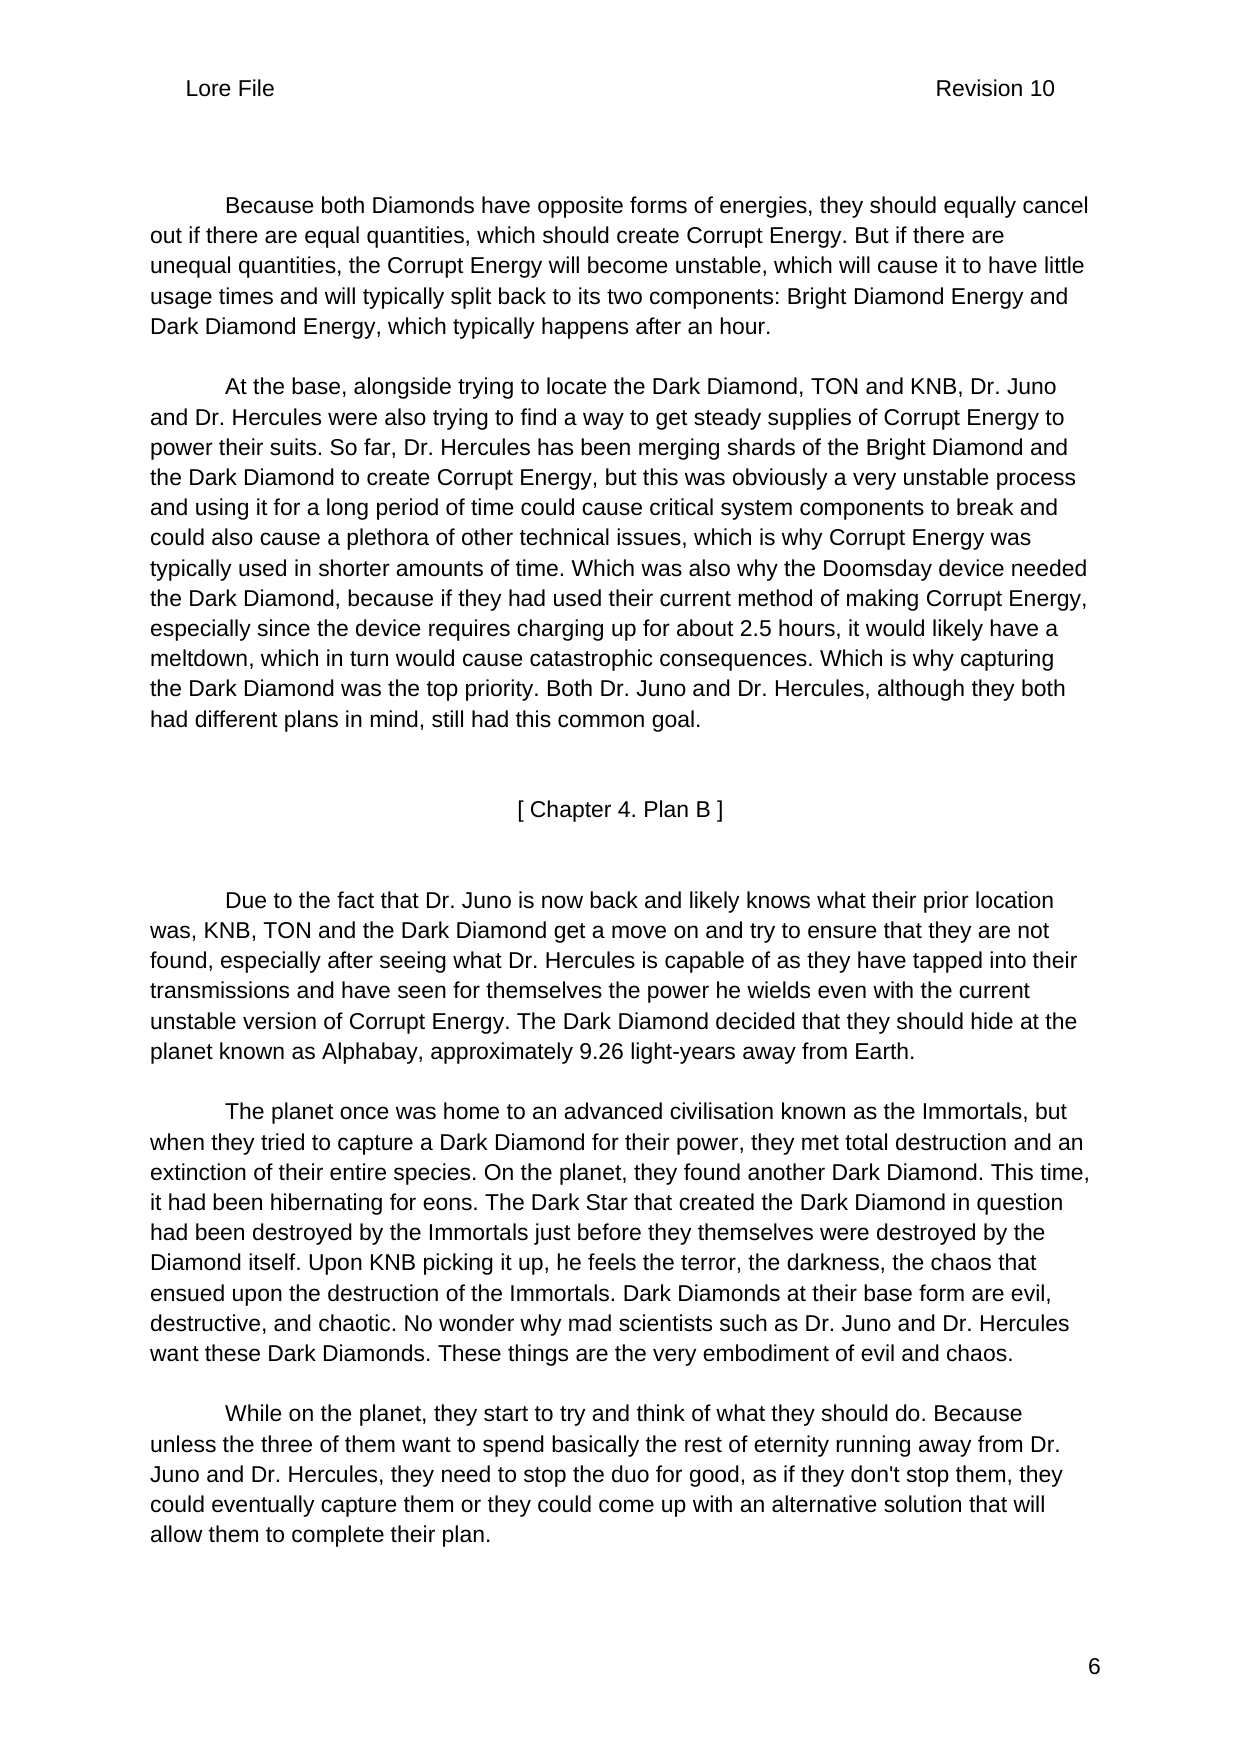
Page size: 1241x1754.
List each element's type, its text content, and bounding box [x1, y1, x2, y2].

text At the base, alongside trying to locate the Dark Diamond, TON and KNB, Dr. Juno and Dr. Hercules were also trying to find a way to get steady supplies of Corrupt Energy to power their suits. So far, Dr. Hercules has been merging shards of the Bright Diamond and the Dark Diamond to create Corrupt Energy, but this was obviously a very unstable process and using it for a long period of time could cause critical system components to break and could also cause a plethora of other technical issues, which is why Corrupt Energy was typically used in shorter amounts of time. Which was also why the Doomsday device needed the Dark Diamond, because if they had used their current method of making Corrupt Energy, especially since the device requires charging up for about 2.5 hours, it would likely have a meltdown, which in turn would cause catastrophic consequences. Which is why capturing the Dark Diamond was the top priority. Both Dr. Juno and Dr. Hercules, although they both had different plans in mind, still had this common goal. [150, 373, 1090, 732]
text The planet once was home to an advanced civilisation known as the Immortals, but when they tried to capture a Dark Diamond for their power, they met total destruction and an extinction of their entire species. On the planet, they found another Dark Diamond. This time, it had been hibernating for eons. The Dark Star that created the Dark Diamond in question had been destroyed by the Immortals just before they themselves were destroyed by the Diamond itself. Upon KNB picking it up, he feels the terror, the darkness, the chaos that ensued upon the destruction of the Immortals. Dark Diamonds at their base form are evil, destructive, and chaotic. No wonder why mad scientists such as Dr. Juno and Dr. Hercules want these Dark Diamonds. These things are the very embodiment of evil and chaos. [150, 1098, 1090, 1366]
text Due to the fact that Dr. Juno is now back and likely knows what their prior location was, KNB, TON and the Dark Diamond get a move on and try to ensure that they are not found, especially after seeing what Dr. Hercules is capable of as they have tapped into their transmissions and have seen for themselves the power he wields even with the current unstable version of Corrupt Energy. The Dark Diamond decided that they should hide at the planet known as Alphabay, approximately 9.26 light-years away from Earth. [150, 887, 1090, 1064]
text [ Chapter 4. Plan B ] [150, 796, 1090, 822]
text While on the planet, they start to try and think of what they should do. Because unless the three of them want to spend basically the rest of eternity running away from Dr. Juno and Dr. Hercules, they need to stop the duo for good, as if they don't stop them, they could eventually capture them or they could come up with an alternative solution that will allow them to complete their plan. [150, 1400, 1090, 1547]
text Because both Diamonds have opposite forms of energies, they should equally cancel out if there are equal quantities, which should create Corrupt Energy. But if there are unequal quantities, the Corrupt Energy will become unstable, which will cause it to have little usage times and will typically split back to its two components: Bright Diamond Energy and Dark Diamond Energy, which typically happens after an hour. [150, 192, 1090, 339]
